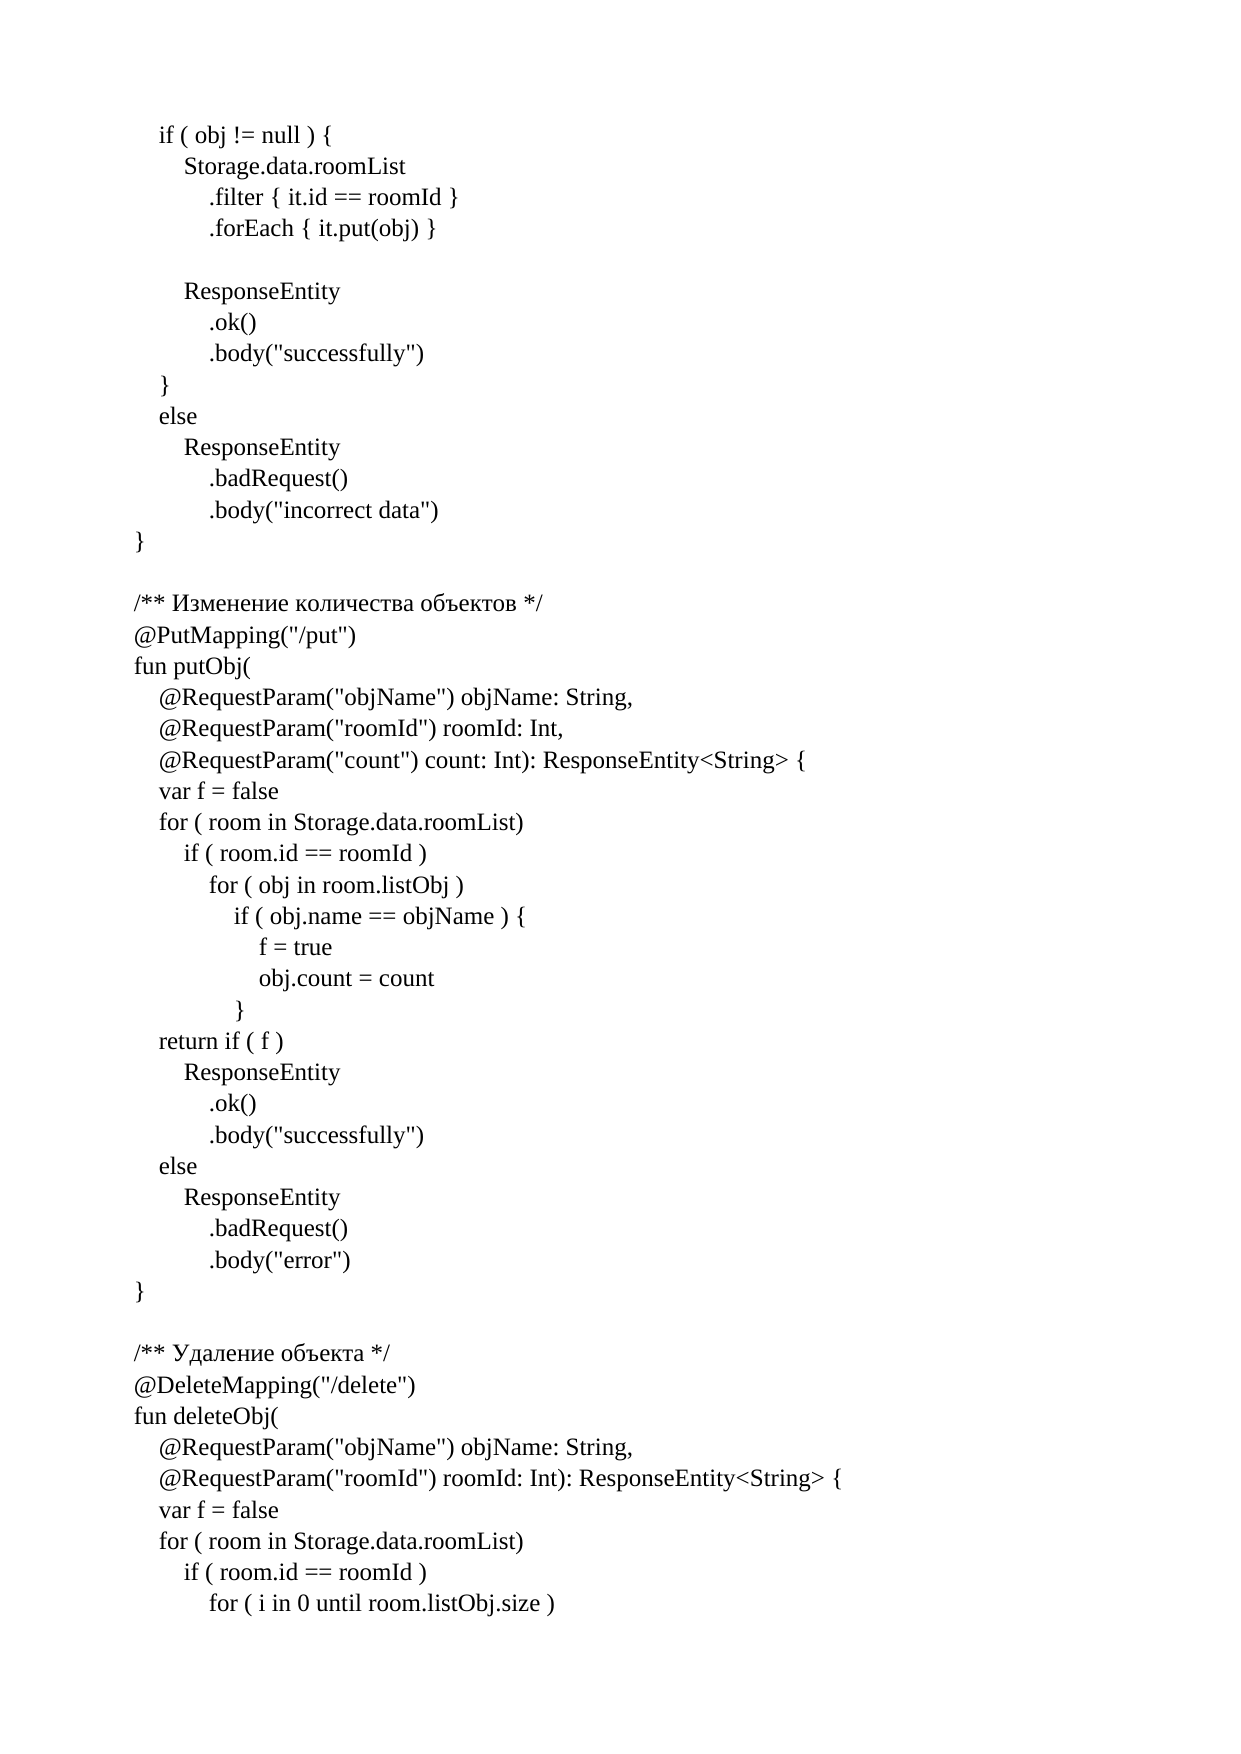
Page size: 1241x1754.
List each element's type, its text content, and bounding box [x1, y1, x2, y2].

text obj.count = count [108, 962, 1134, 993]
text @PutMapping("/put") [108, 618, 1134, 649]
text ResponseEntity [108, 274, 1134, 306]
text if ( room.id == roomId ) [108, 837, 1134, 868]
text .badRequest() [108, 1212, 1134, 1243]
text ResponseEntity [108, 1056, 1134, 1087]
text for ( obj in room.listObj ) [108, 868, 1134, 899]
text var f = false [108, 774, 1134, 806]
text } [108, 524, 1134, 556]
text ResponseEntity [108, 431, 1134, 462]
text @RequestParam("objName") objName: String, [108, 1431, 1134, 1462]
text else [108, 1149, 1134, 1181]
text /** Изменение количества объектов */ [108, 587, 1134, 618]
text .ok() [108, 306, 1134, 337]
text else [108, 399, 1134, 431]
text var f = false [108, 1493, 1134, 1524]
text ResponseEntity [108, 1181, 1134, 1212]
text fun putObj( [108, 649, 1134, 681]
text } [108, 368, 1134, 399]
text .filter { it.id == roomId } [108, 181, 1134, 212]
text for ( room in Storage.data.roomList) [108, 1524, 1134, 1556]
text for ( i in 0 until room.listObj.size ) [108, 1587, 1134, 1618]
text } [108, 993, 1134, 1024]
text fun deleteObj( [108, 1399, 1134, 1431]
text @RequestParam("roomId") roomId: Int, [108, 712, 1134, 743]
text for ( room in Storage.data.roomList) [108, 806, 1134, 837]
text .body("successfully") [108, 1118, 1134, 1149]
text Storage.data.roomList [108, 149, 1134, 181]
text @RequestParam("count") count: Int): ResponseEntity<String> { [108, 743, 1134, 774]
text if ( obj.name == objName ) { [108, 899, 1134, 931]
text /** Удаление объекта */ [108, 1337, 1134, 1368]
text .ok() [108, 1087, 1134, 1118]
text @RequestParam("objName") objName: String, [108, 681, 1134, 712]
text @DeleteMapping("/delete") [108, 1368, 1134, 1399]
text if ( room.id == roomId ) [108, 1556, 1134, 1587]
text .badRequest() [108, 462, 1134, 493]
text f = true [108, 931, 1134, 962]
text .body("error") [108, 1243, 1134, 1274]
text @RequestParam("roomId") roomId: Int): ResponseEntity<String> { [108, 1462, 1134, 1493]
text return if ( f ) [108, 1024, 1134, 1056]
text .body("incorrect data") [108, 493, 1134, 524]
text .body("successfully") [108, 337, 1134, 368]
text } [108, 1274, 1134, 1306]
text .forEach { it.put(obj) } [108, 212, 1134, 243]
text if ( obj != null ) { [108, 118, 1134, 149]
